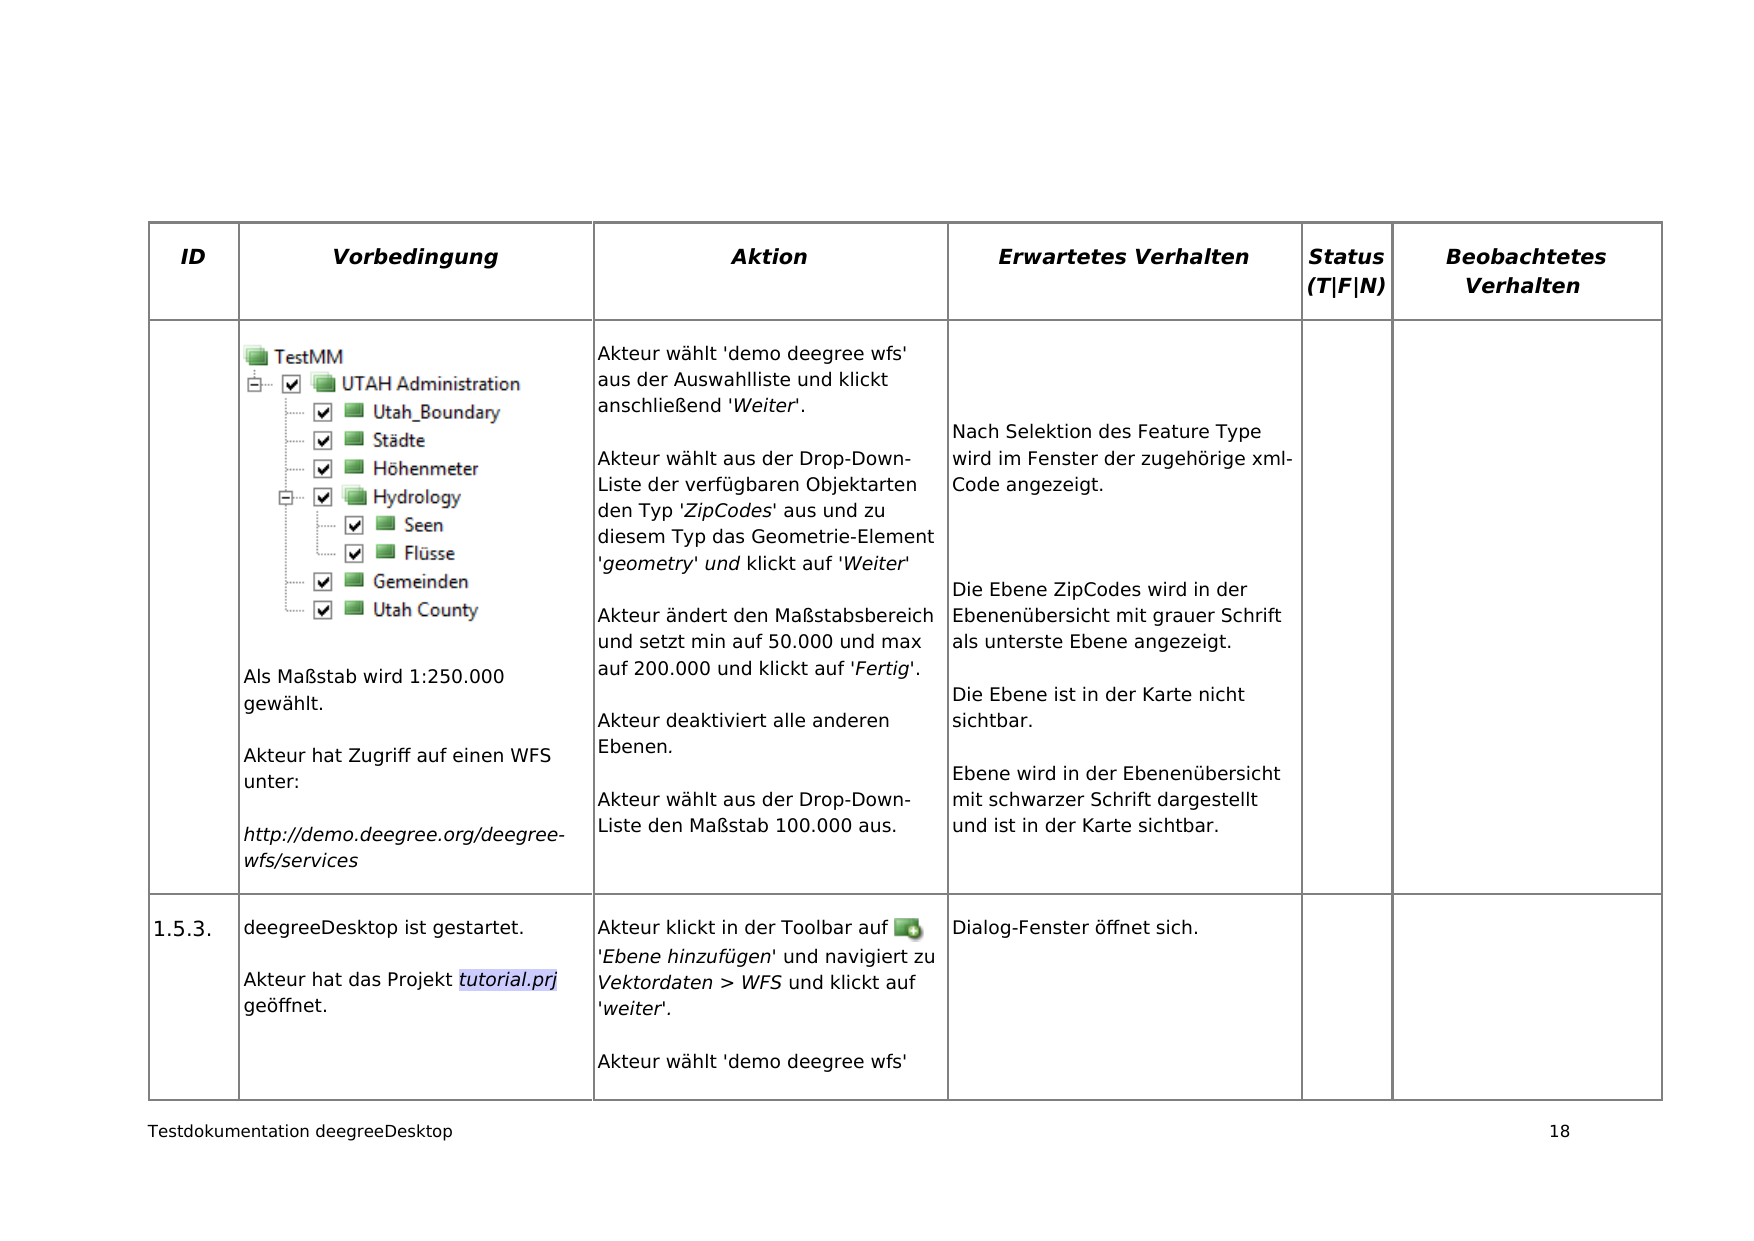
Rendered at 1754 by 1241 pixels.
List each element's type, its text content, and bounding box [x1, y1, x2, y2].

table_header Erwartetes Verhalten [949, 224, 1301, 319]
table_cell deegreeDesktop ist gestartet. Akteur hat das Projekt tutorial.prj geöffnet. [240, 895, 592, 1099]
table_cell Als Maßstab wird 1:250.000 gewählt. Akteur hat Zugriff auf einen WFS unter: http://demo.deegree.org/deegree-wfs/services [240, 321, 592, 893]
table_cell Nach Selektion des Feature Type wird im Fenster der zugehörige xml-Code angezeigt. Die Ebene ZipCodes wird in der Ebenenübersicht mit grauer Schrift als unterste Ebene angezeigt. Die Ebene ist in der Karte nicht sichtbar. Ebene wird in der Ebenenübersicht mit schwarzer Schrift dargestellt und ist in der Karte sichtbar. [949, 321, 1301, 893]
table_cell [1394, 321, 1661, 893]
picture [893, 917, 924, 942]
table_header Status (T|F|N) [1303, 224, 1391, 319]
table_header Beobachtetes Verhalten [1394, 224, 1661, 319]
table_cell [150, 321, 238, 893]
table_cell Akteur wählt 'demo deegree wfs' aus der Auswahlliste und klickt anschließend 'Weiter'. Akteur wählt aus der Drop-Down-Liste der verfügbaren Objektarten den Typ 'ZipCodes' aus und zu diesem Typ das Geometrie-Element 'geometry' und klickt auf 'Weiter' Akteur ändert den Maßstabsbereich und setzt min auf 50.000 und max auf 200.000 und klickt auf 'Fertig'. Akteur deaktiviert alle anderen Ebenen. Akteur wählt aus der Drop-Down-Liste den Maßstab 100.000 aus. [595, 321, 947, 893]
picture [243, 342, 527, 626]
table_cell Akteur klickt in der Toolbar auf 'Ebene hinzufügen' und navigiert zu Vektordaten > WFS und klickt auf 'weiter'. Akteur wählt 'demo deegree wfs' [595, 895, 947, 1099]
table_header Vorbedingung [240, 224, 592, 319]
table_cell Dialog-Fenster öffnet sich. [949, 895, 1301, 1099]
table_cell [150, 895, 238, 1099]
table_cell [1303, 321, 1391, 893]
table_cell [1303, 895, 1391, 1099]
table_header ID [150, 224, 238, 319]
table_cell [1394, 895, 1661, 1099]
table_header Aktion [595, 224, 947, 319]
